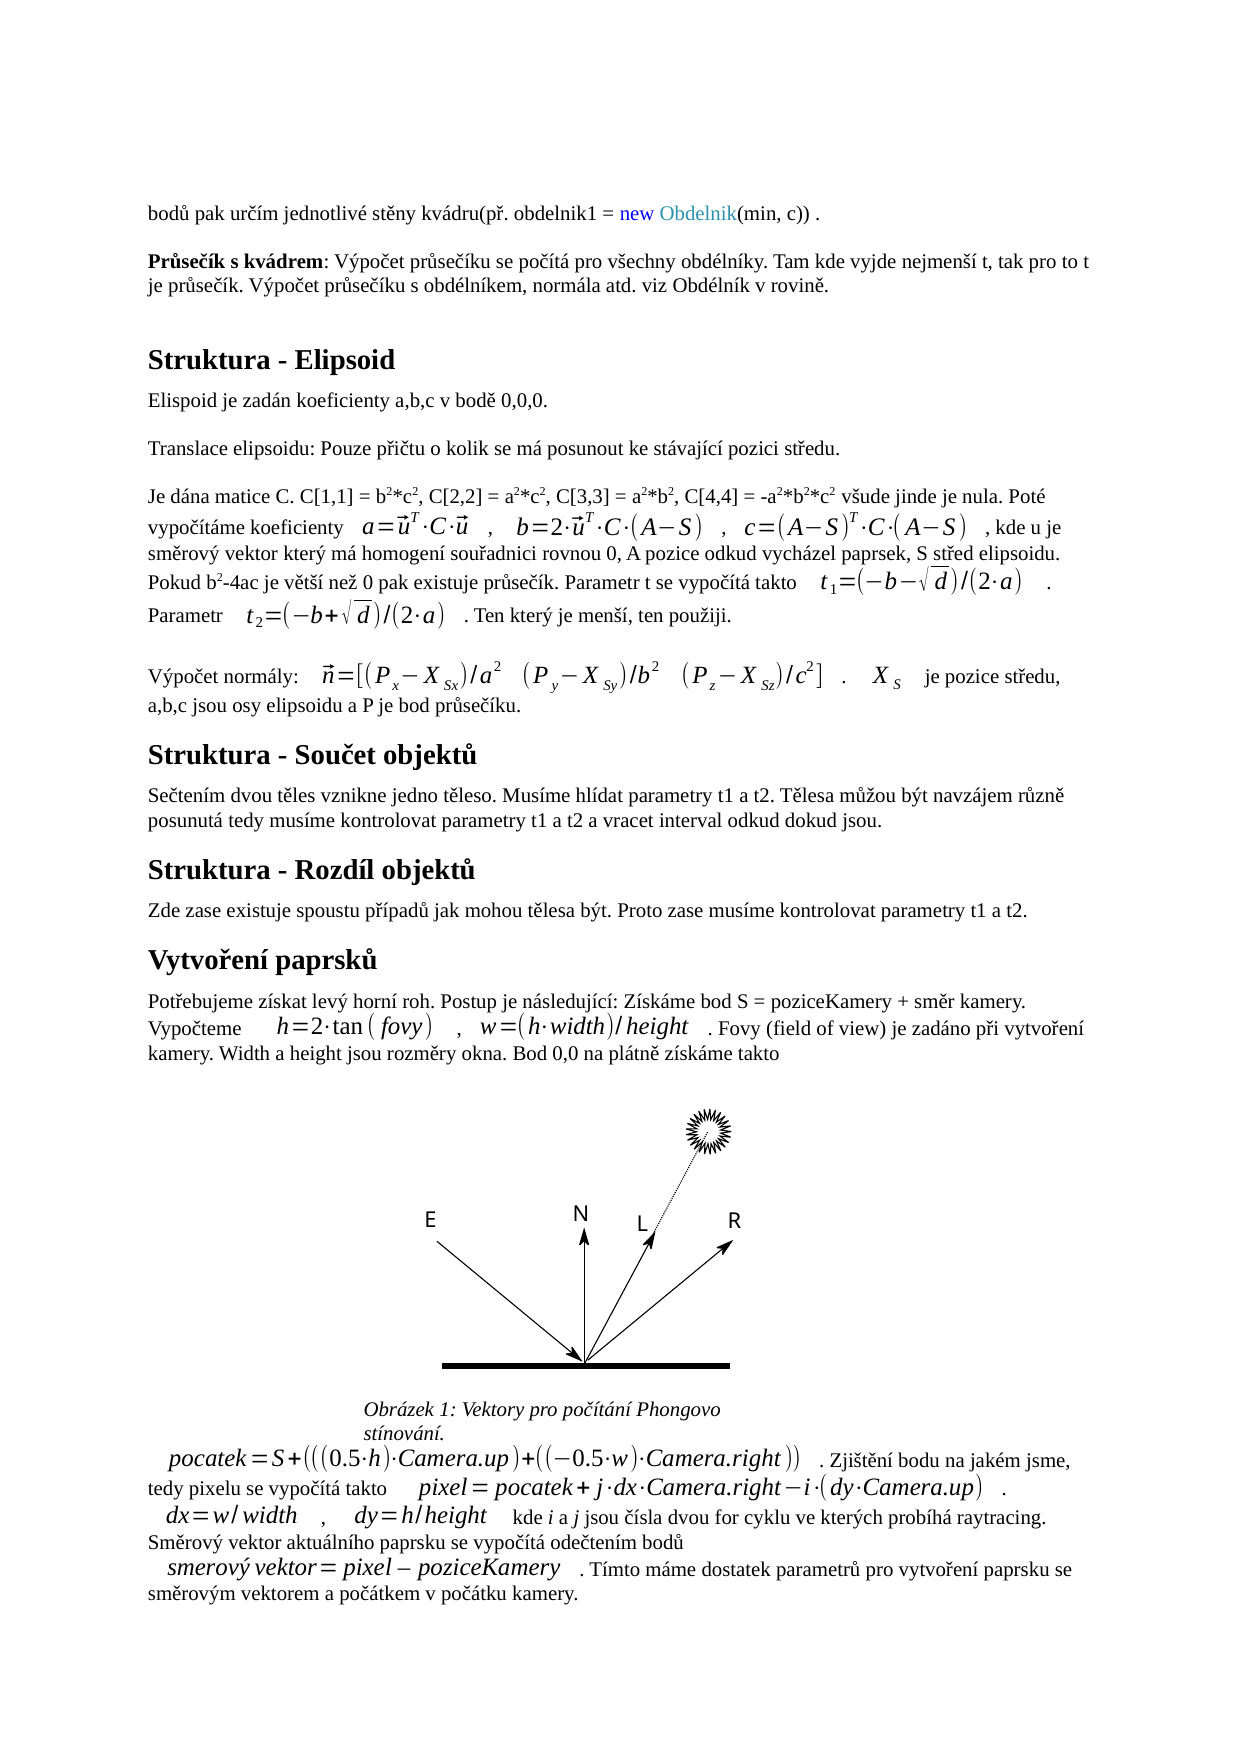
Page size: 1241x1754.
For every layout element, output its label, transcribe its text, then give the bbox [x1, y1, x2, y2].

text Je dána matice C. C[1,1] = b2*c2, C[2,2] = a2*c2, C[3,3] = a2*b2, C[4,4] = -a2*b2*c2 všude jinde je nula. Poté vypočítáme koeficienty, ,, kde u je směrový vektor který má homogení souřadnici rovnou 0, A pozice odkud vycházel paprsek, S střed elipsoidu. Pokud b2-4ac je větší než 0 pak existuje průsečík. Parametr t se vypočítá takto . Parametr . Ten který je menší, ten použiji. [148, 484, 1092, 632]
text Translace elipsoidu: Pouze přičtu o kolik se má posunout ke stávající pozici středu. [148, 436, 1092, 460]
text Průsečík s kvádrem: Výpočet průsečíku se počítá pro všechny obdélníky. Tam kde vyjde nejmenší t, tak pro to t je průsečík. Výpočet průsečíku s obdélníkem, normála atd. viz Obdélník v rovině. [148, 249, 1092, 297]
text Výpočet normály: . je pozice středu, a,b,c jsou osy elipsoidu a P je bod průsečíku. [148, 656, 1092, 717]
subtitle Struktura - Elipsoid [148, 342, 1092, 376]
subtitle Struktura - Součet objektů [148, 738, 1092, 771]
text Sečtením dvou těles vznikne jedno těleso. Musíme hlídat parametry t1 a t2. Tělesa můžou být navzájem různě posunutá tedy musíme kontrolovat parametry t1 a t2 a vracet interval odkud dokud jsou. [148, 783, 1092, 832]
text Obrázek 1: Vektory pro počítání Phongovo stínování. [363, 1089, 803, 1445]
subtitle Vytvoření paprsků [148, 943, 1092, 976]
text Elispoid je zadán koeficienty a,b,c v bodě 0,0,0. [148, 388, 1092, 412]
subtitle Struktura - Rozdíl objektů [148, 852, 1092, 886]
text bodů pak určím jednotlivé stěny kvádru(př. obdelnik1 = new Obdelnik(min, c)) . [148, 201, 1092, 225]
text Zde zase existuje spoustu případů jak mohou tělesa být. Proto zase musíme kontrolovat parametry t1 a t2. [148, 898, 1092, 922]
text Potřebujeme získat levý horní roh. Postup je následující: Získáme bod S = poziceKamery + směr kamery. Vypočteme ,. Fovy (field of view) je zadáno při vytvoření kamery. Width a height jsou rozměry okna. Bod 0,0 na plátně získáme takto . Zjištění bodu na jakém jsme, tedy pixelu se vypočítá takto . , kde i a j jsou čísla dvou for cyklu ve kterých probíhá raytracing. Směrový vektor aktuálního paprsku se vypočítá odečtením bodů . Tímto máme dostatek parametrů pro vytvoření paprsku se směrovým vektorem a počátkem v počátku kamery. [148, 988, 1092, 1605]
